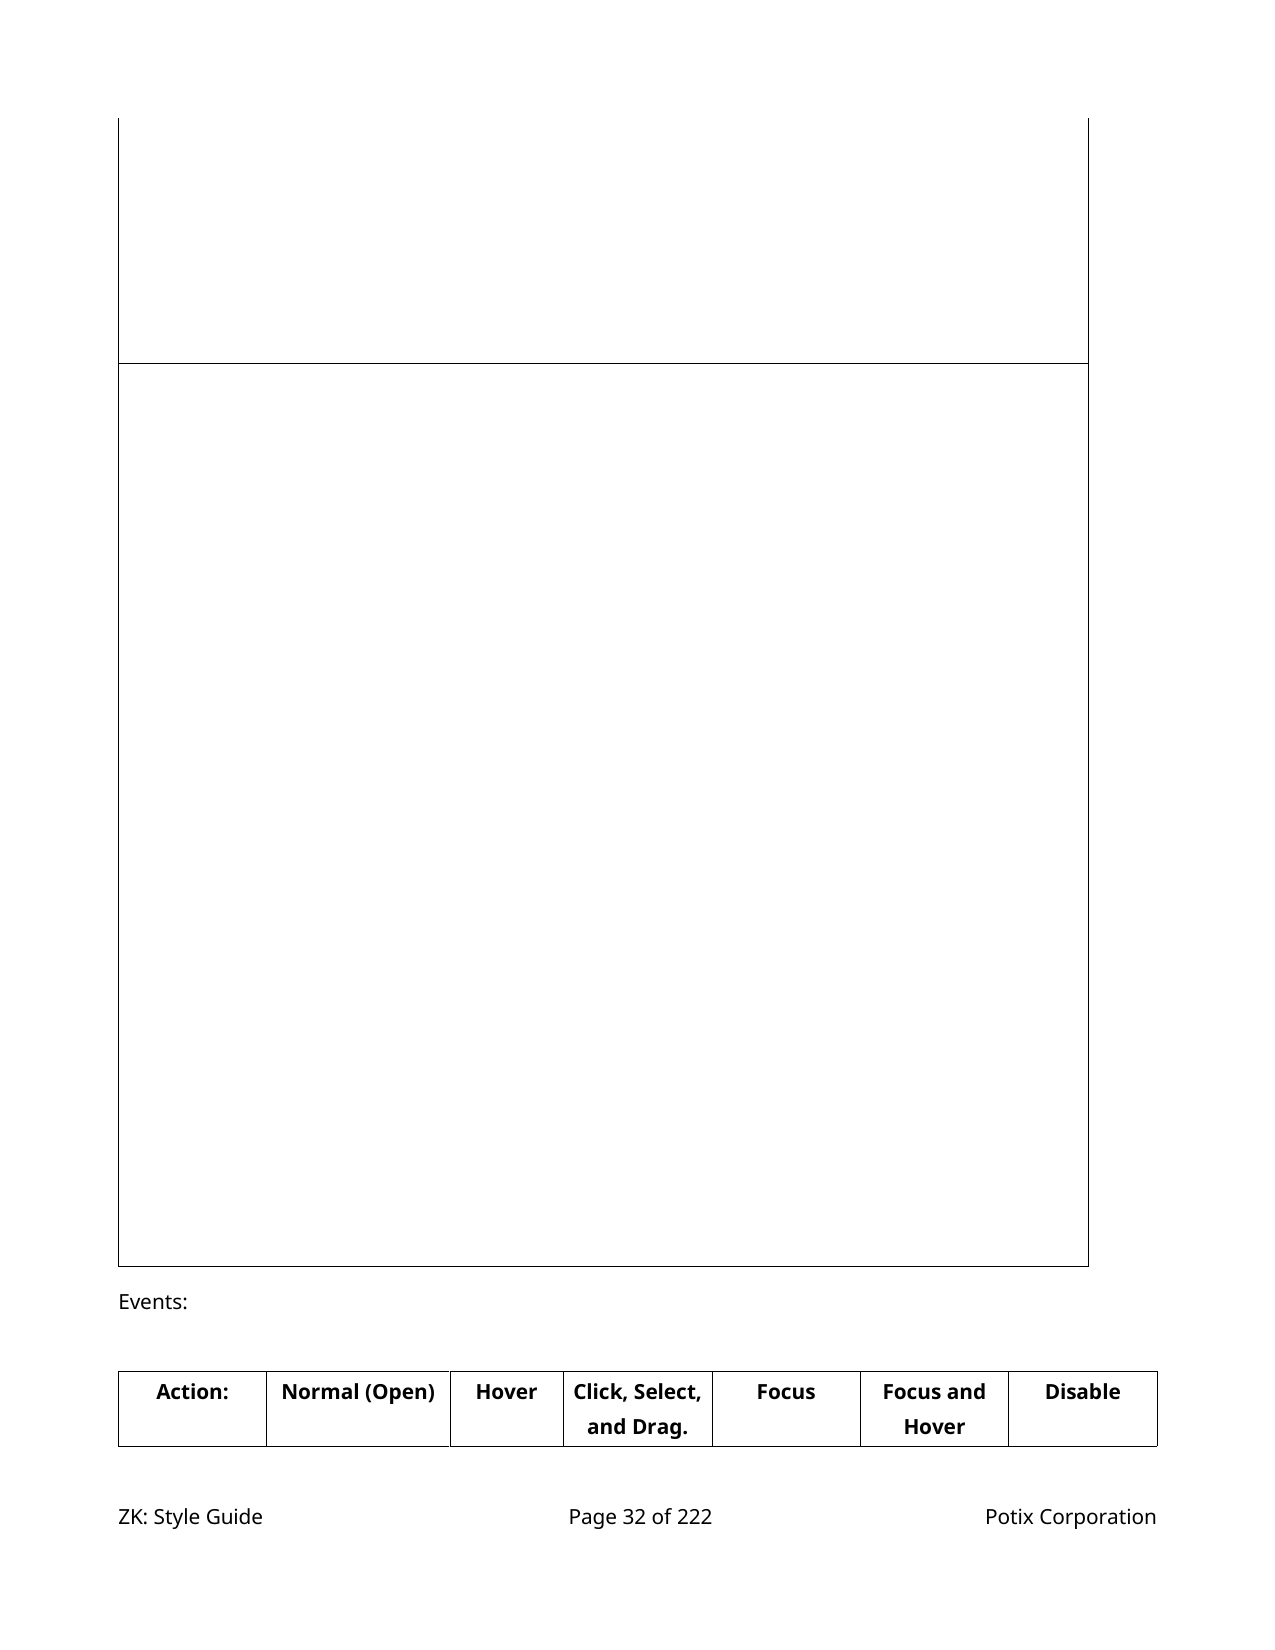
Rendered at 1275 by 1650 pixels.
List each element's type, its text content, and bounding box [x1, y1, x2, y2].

table_header Focus and Hover [861, 1372, 1008, 1446]
text Events: [118, 1287, 1157, 1351]
table_cell [119, 364, 1088, 1266]
table_cell [119, 118, 1088, 363]
table_header Normal (Open) [267, 1372, 449, 1446]
table_header Focus [713, 1372, 860, 1446]
table_header Action: [119, 1372, 266, 1446]
table_header Disable [1009, 1372, 1157, 1446]
table_header Click, Select, and Drag. [564, 1372, 712, 1446]
table_header Hover [451, 1372, 563, 1446]
